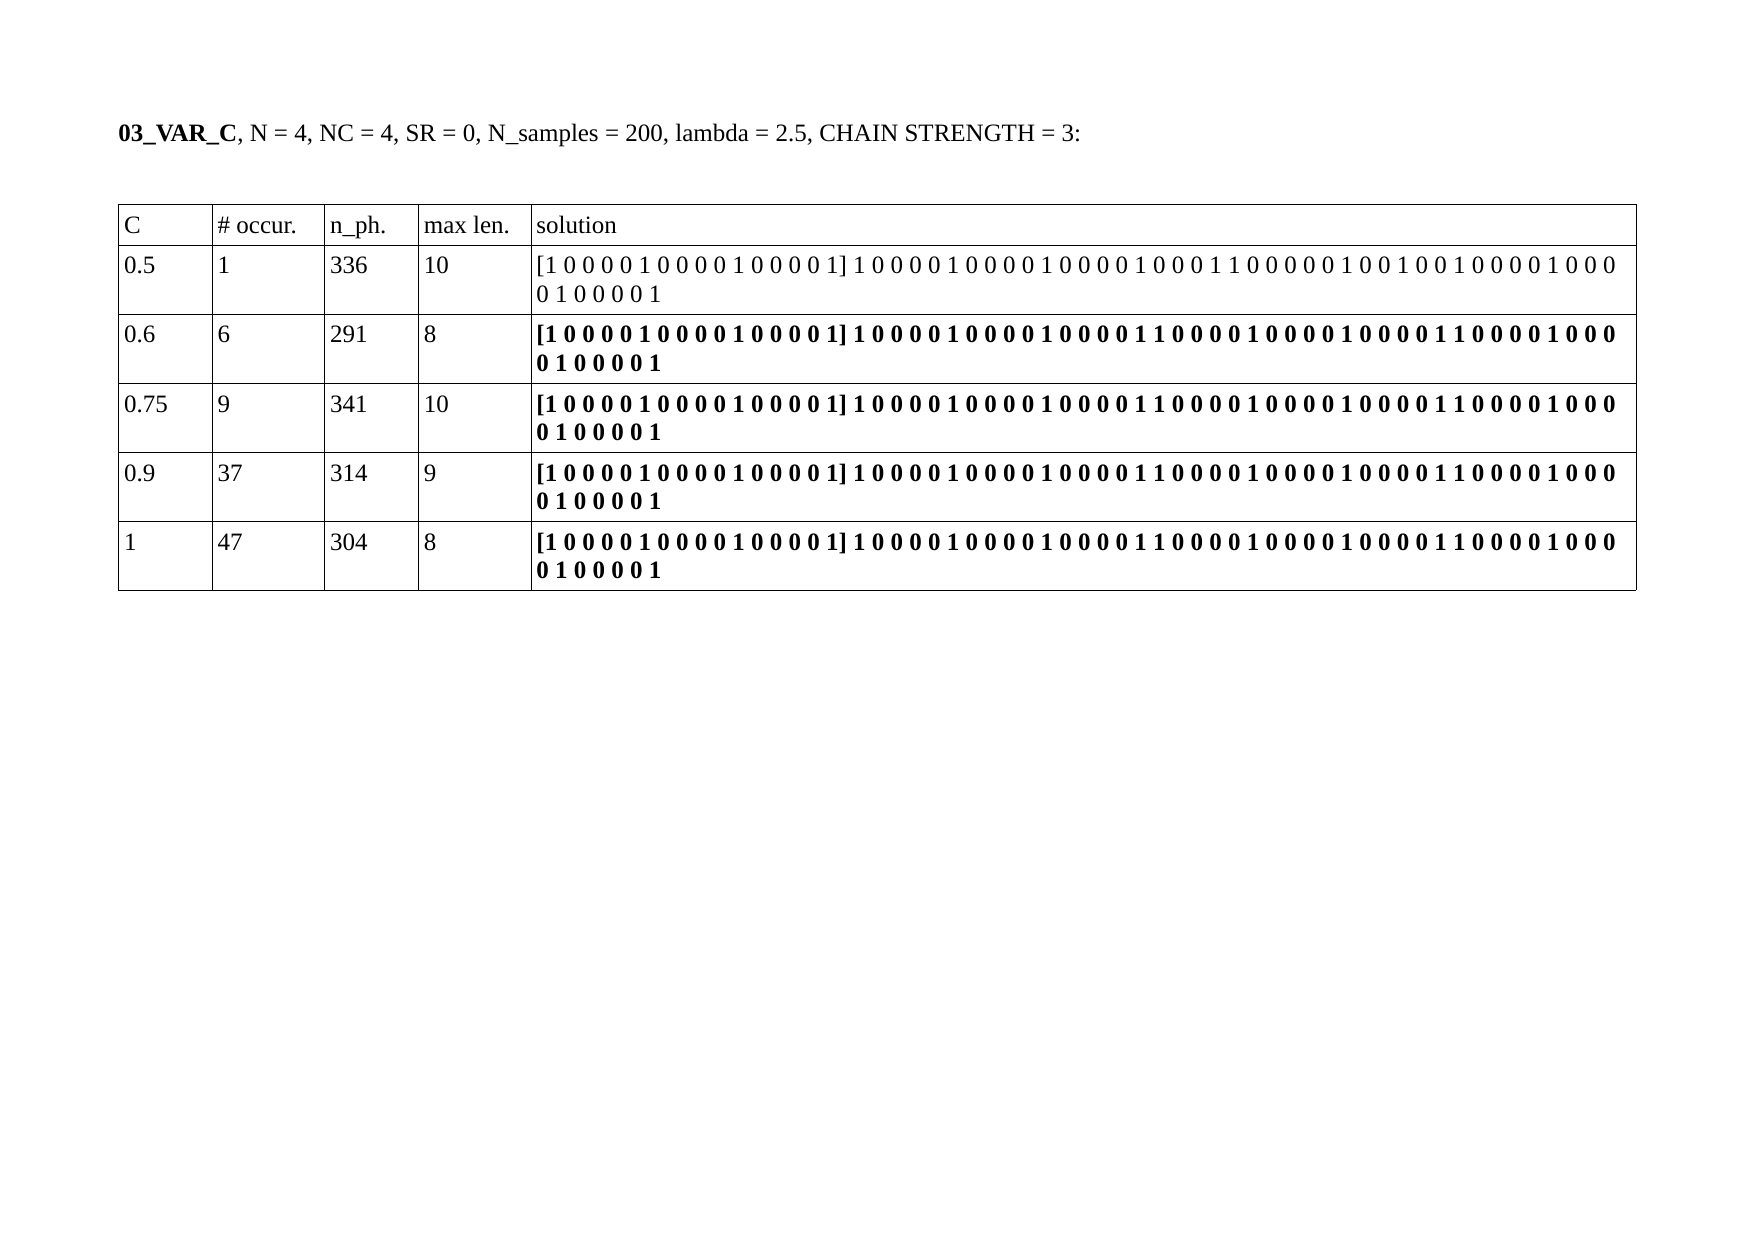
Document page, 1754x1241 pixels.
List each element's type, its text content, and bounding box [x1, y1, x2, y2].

table_cell 47 [213, 522, 324, 590]
table_cell [1 0 0 0 0 1 0 0 0 0 1 0 0 0 0 1] 1 0 0 0 0 1 0 0 0 0 1 0 0 0 0 1 1 0 0 0 0 1 0 0 0 0 1 0 0 0 0 1 1 0 0 0 0 1 0 0 0 0 1 0 0 0 0 1 [532, 384, 1636, 452]
table_cell 10 [419, 384, 531, 452]
table_cell 6 [213, 315, 324, 383]
table_cell 0.6 [119, 315, 212, 383]
table_cell 0.75 [119, 384, 212, 452]
table_cell 9 [213, 384, 324, 452]
table_header max len. [419, 205, 531, 245]
table_cell [1 0 0 0 0 1 0 0 0 0 1 0 0 0 0 1] 1 0 0 0 0 1 0 0 0 0 1 0 0 0 0 1 1 0 0 0 0 1 0 0 0 0 1 0 0 0 0 1 1 0 0 0 0 1 0 0 0 0 1 0 0 0 0 1 [532, 315, 1636, 383]
table_cell 0.5 [119, 246, 212, 314]
table_cell 9 [419, 453, 531, 521]
text 03_VAR_C, N = 4, NC = 4, SR = 0, N_samples = 200, lambda = 2.5, CHAIN STRENGTH = 3: [118, 118, 1636, 147]
table_cell 10 [419, 246, 531, 314]
table_cell 8 [419, 522, 531, 590]
table_header # occur. [213, 205, 324, 245]
table_cell [1 0 0 0 0 1 0 0 0 0 1 0 0 0 0 1] 1 0 0 0 0 1 0 0 0 0 1 0 0 0 0 1 1 0 0 0 0 1 0 0 0 0 1 0 0 0 0 1 1 0 0 0 0 1 0 0 0 0 1 0 0 0 0 1 [532, 453, 1636, 521]
table_cell 0.9 [119, 453, 212, 521]
table_cell [1 0 0 0 0 1 0 0 0 0 1 0 0 0 0 1] 1 0 0 0 0 1 0 0 0 0 1 0 0 0 0 1 1 0 0 0 0 1 0 0 0 0 1 0 0 0 0 1 1 0 0 0 0 1 0 0 0 0 1 0 0 0 0 1 [532, 522, 1636, 590]
table_cell 341 [325, 384, 418, 452]
table_cell 314 [325, 453, 418, 521]
table_header n_ph. [325, 205, 418, 245]
table_header solution [532, 205, 1636, 245]
table_header C [119, 205, 212, 245]
table_cell 304 [325, 522, 418, 590]
table_cell 1 [213, 246, 324, 314]
table_cell 1 [119, 522, 212, 590]
table_cell [1 0 0 0 0 1 0 0 0 0 1 0 0 0 0 1] 1 0 0 0 0 1 0 0 0 0 1 0 0 0 0 1 0 0 0 1 1 0 0 0 0 0 1 0 0 1 0 0 1 0 0 0 0 1 0 0 0 0 1 0 0 0 0 1 [532, 246, 1636, 314]
table_cell 291 [325, 315, 418, 383]
table_cell 336 [325, 246, 418, 314]
table_cell 8 [419, 315, 531, 383]
table_cell 37 [213, 453, 324, 521]
